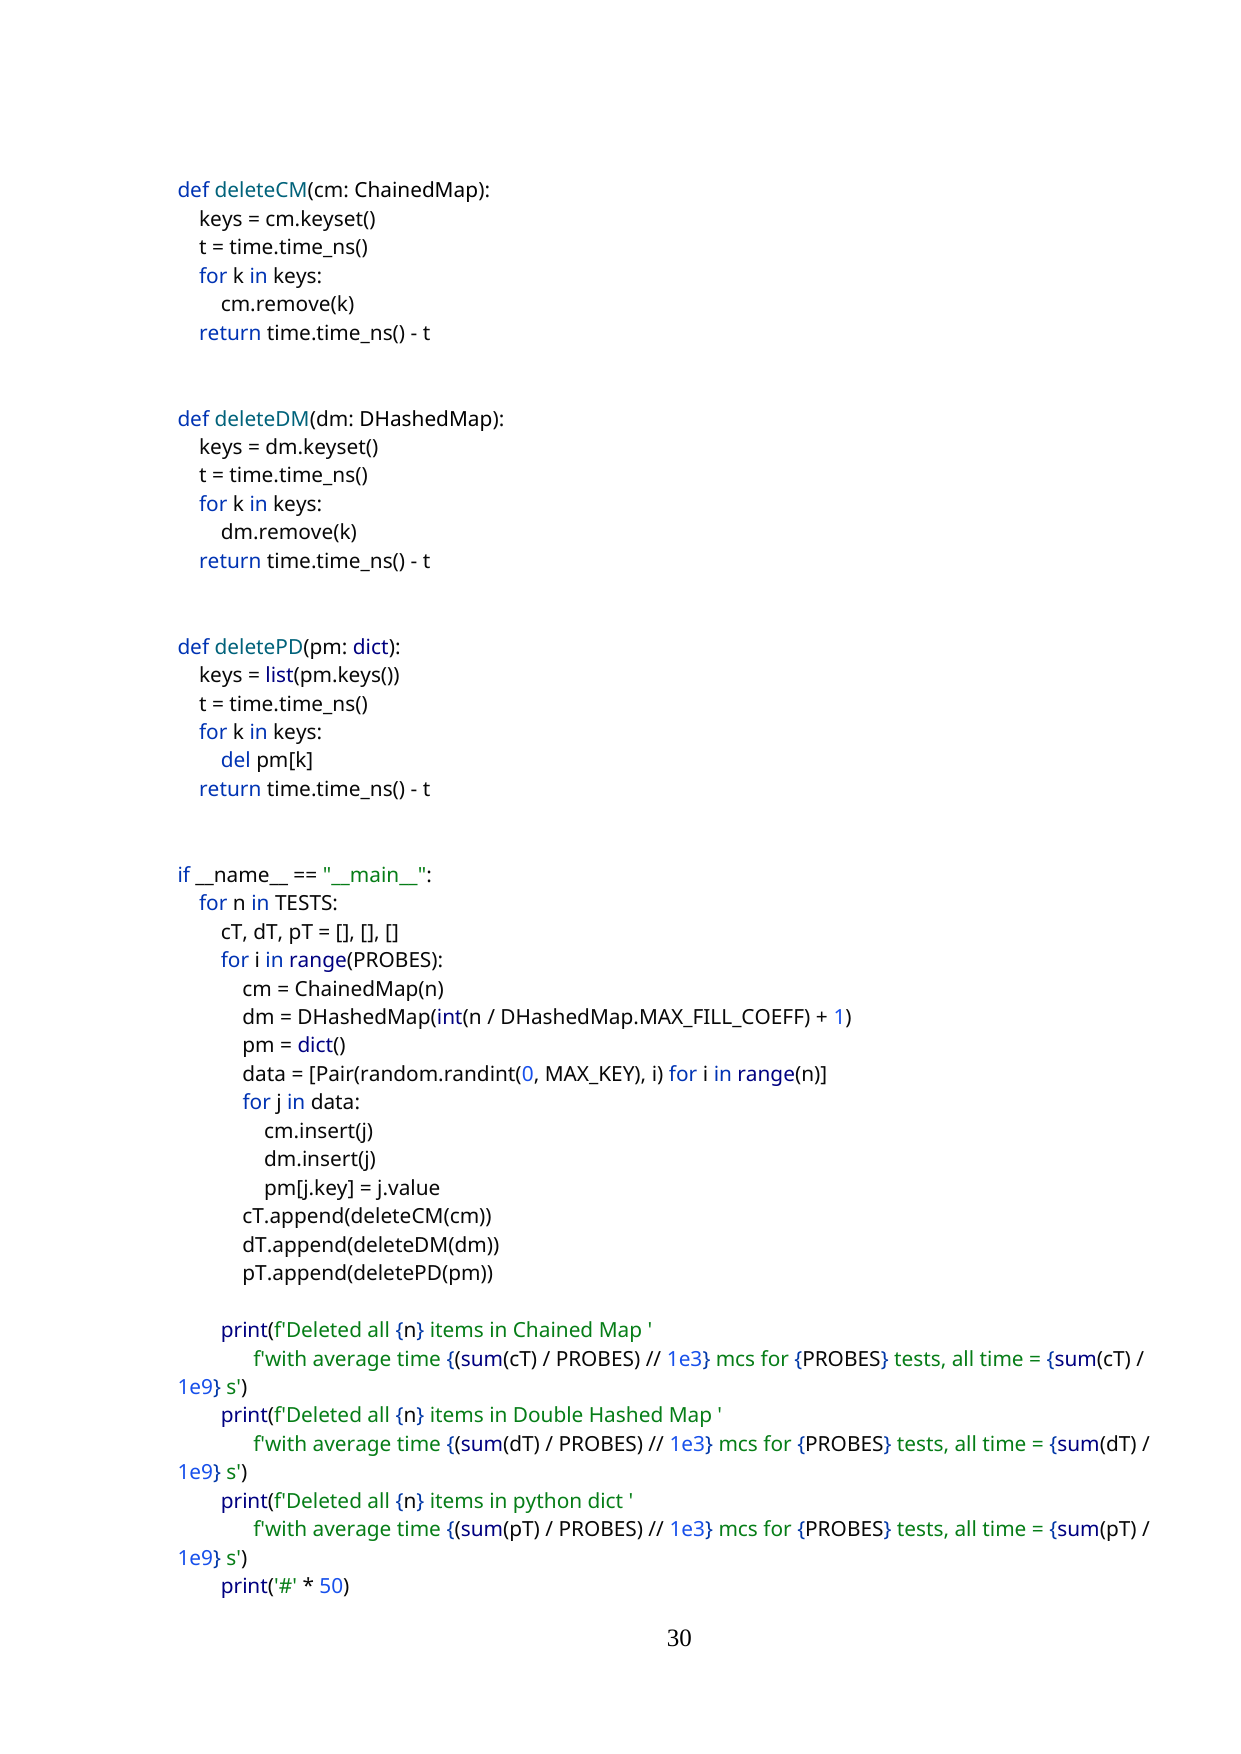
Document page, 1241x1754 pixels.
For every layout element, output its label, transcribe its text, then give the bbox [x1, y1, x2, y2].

text def deleteCM(cm: ChainedMap): keys = cm.keyset() t = time.time_ns() for k in keys: cm.remove(k) return time.time_ns() - t def deleteDM(dm: DHashedMap): keys = dm.keyset() t = time.time_ns() for k in keys: dm.remove(k) return time.time_ns() - t def deletePD(pm: dict): keys = list(pm.keys()) t = time.time_ns() for k in keys: del pm[k] return time.time_ns() - t if __name__ == "__main__": for n in TESTS: cT, dT, pT = [], [], [] for i in range(PROBES): cm = ChainedMap(n) dm = DHashedMap(int(n / DHashedMap.MAX_FILL_COEFF) + 1) pm = dict() data = [Pair(random.randint(0, MAX_KEY), i) for i in range(n)] for j in data: cm.insert(j) dm.insert(j) pm[j.key] = j.value cT.append(deleteCM(cm)) dT.append(deleteDM(dm)) pT.append(deletePD(pm)) print(f'Deleted all {n} items in Chained Map ' f'with average time {(sum(cT) / PROBES) // 1e3} mcs for {PROBES} tests, all time = {sum(cT) / 1e9} s') print(f'Deleted all {n} items in Double Hashed Map ' f'with average time {(sum(dT) / PROBES) // 1e3} mcs for {PROBES} tests, all time = {sum(dT) / 1e9} s') print(f'Deleted all {n} items in python dict ' f'with average time {(sum(pT) / PROBES) // 1e3} mcs for {PROBES} tests, all time = {sum(pT) / 1e9} s') print('#' * 50) [177, 118, 1181, 1600]
